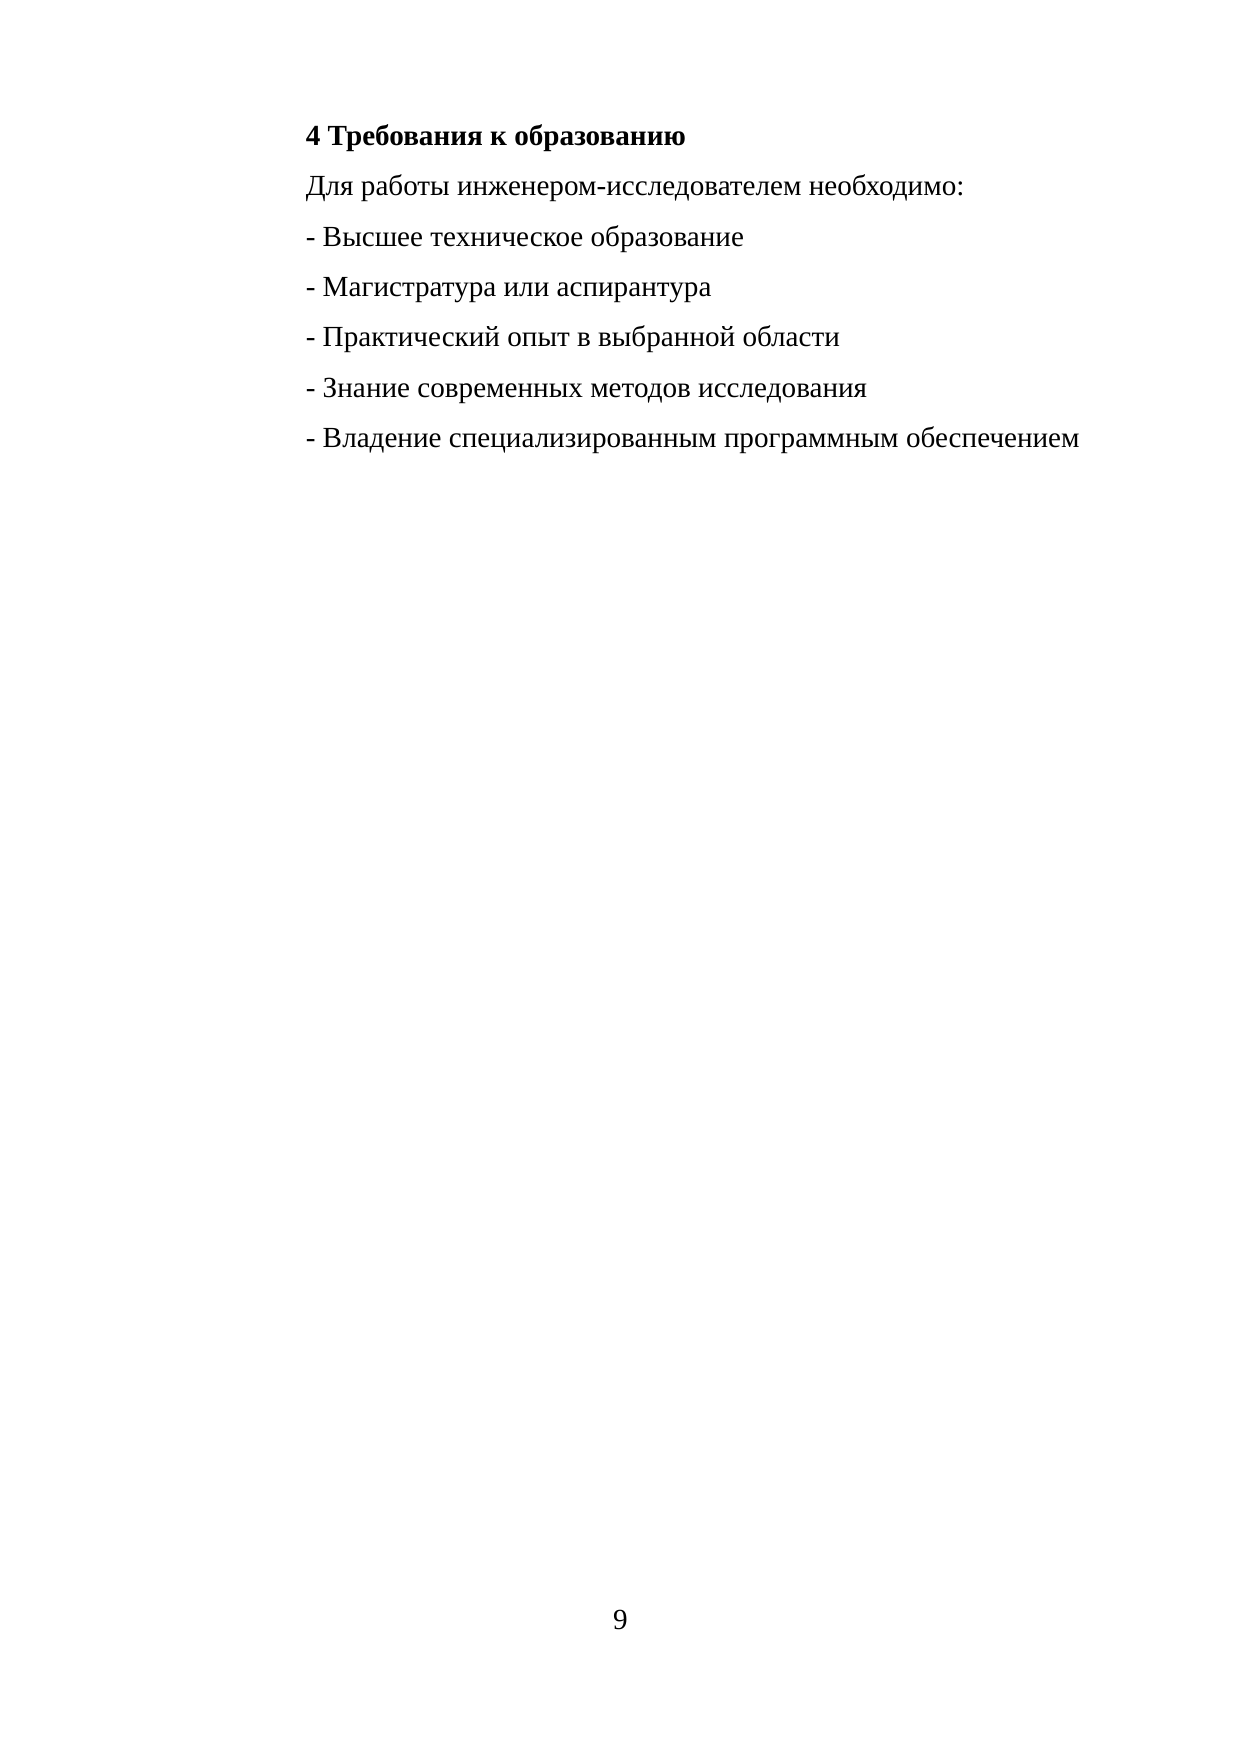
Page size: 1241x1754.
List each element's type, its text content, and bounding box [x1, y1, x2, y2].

subtitle Требования к образованию [118, 118, 1122, 152]
text - Магистратура или аспирантура [118, 269, 1122, 303]
text - Высшее техническое образование [118, 219, 1122, 252]
text - Практический опыт в выбранной области [118, 319, 1122, 353]
text - Знание современных методов исследования [118, 370, 1122, 403]
text - Владение специализированным программным обеспечением [118, 420, 1122, 453]
text Для работы инженером-исследователем необходимо: [118, 168, 1122, 202]
